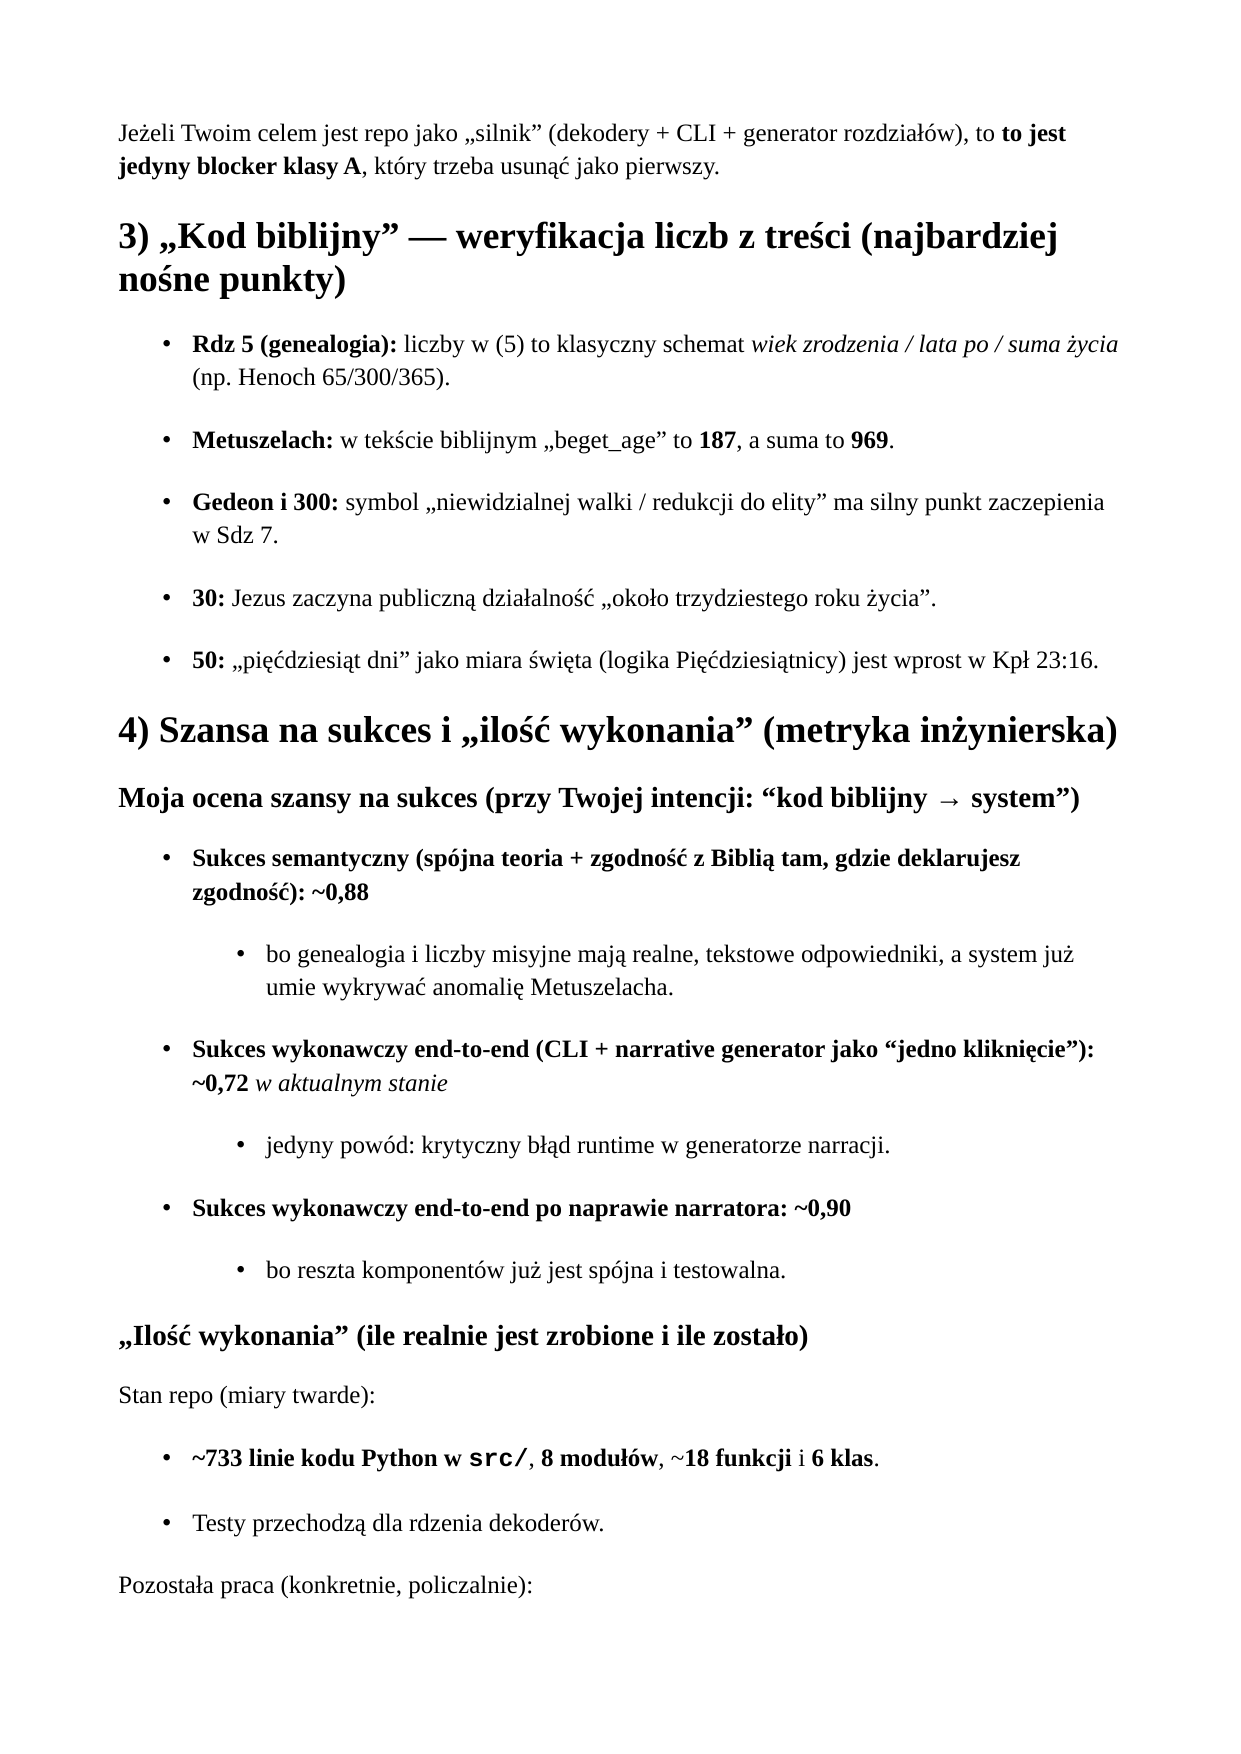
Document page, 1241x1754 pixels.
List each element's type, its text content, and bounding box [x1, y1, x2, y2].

list Testy przechodzą dla rdzenia dekoderów. [162, 1508, 1122, 1537]
text Jeżeli Twoim celem jest repo jako „silnik” (dekodery + CLI + generator rozdziałów), to to jest jedyny blocker klasy A, który trzeba usunąć jako pierwszy. [118, 118, 1122, 180]
text Stan repo (miary twarde): [118, 1381, 1122, 1409]
list ~733 linie kodu Python w src/, 8 modułów, ~18 funkcji i 6 klas. [162, 1443, 1122, 1474]
list Gedeon i 300: symbol „niewidzialnej walki / redukcji do elity” ma silny punkt zaczepienia w Sdz 7. [162, 487, 1122, 549]
list 30: Jezus zaczyna publiczną działalność „około trzydziestego roku życia”. [162, 583, 1122, 612]
list Sukces semantyczny (spójna teoria + zgodność z Biblią tam, gdzie deklarujesz zgodność): ~0,88 [162, 843, 1122, 905]
list jedyny powód: krytyczny błąd runtime w generatorze narracji. [236, 1130, 1122, 1159]
list 50: „pięćdziesiąt dni” jako miara święta (logika Pięćdziesiątnicy) jest wprost w Kpł 23:16. [162, 645, 1122, 674]
list Metuszelach: w tekście biblijnym „beget_age” to 187, a suma to 969. [162, 425, 1122, 454]
subtitle 3) „Kod biblijny” — weryfikacja liczb z treści (najbardziej nośne punkty) [118, 214, 1122, 300]
subtitle Moja ocena szansy na sukces (przy Twojej intencji: “kod biblijny → system”) [118, 781, 1122, 814]
list Sukces wykonawczy end-to-end (CLI + narrative generator jako “jedno kliknięcie”): ~0,72 w aktualnym stanie [162, 1034, 1122, 1096]
list bo reszta komponentów już jest spójna i testowalna. [236, 1255, 1122, 1284]
list Rdz 5 (genealogia): liczby w (5) to klasyczny schemat wiek zrodzenia / lata po / suma życia (np. Henoch 65/300/365). [162, 329, 1122, 391]
subtitle „Ilość wykonania” (ile realnie jest zrobione i ile zostało) [118, 1318, 1122, 1351]
list Sukces wykonawczy end-to-end po naprawie narratora: ~0,90 [162, 1193, 1122, 1221]
list bo genealogia i liczby misyjne mają realne, tekstowe odpowiedniki, a system już umie wykrywać anomalię Metuszelacha. [236, 939, 1122, 1001]
subtitle 4) Szansa na sukces i „ilość wykonania” (metryka inżynierska) [118, 708, 1122, 751]
text Pozostała praca (konkretnie, policzalnie): [118, 1571, 1122, 1599]
